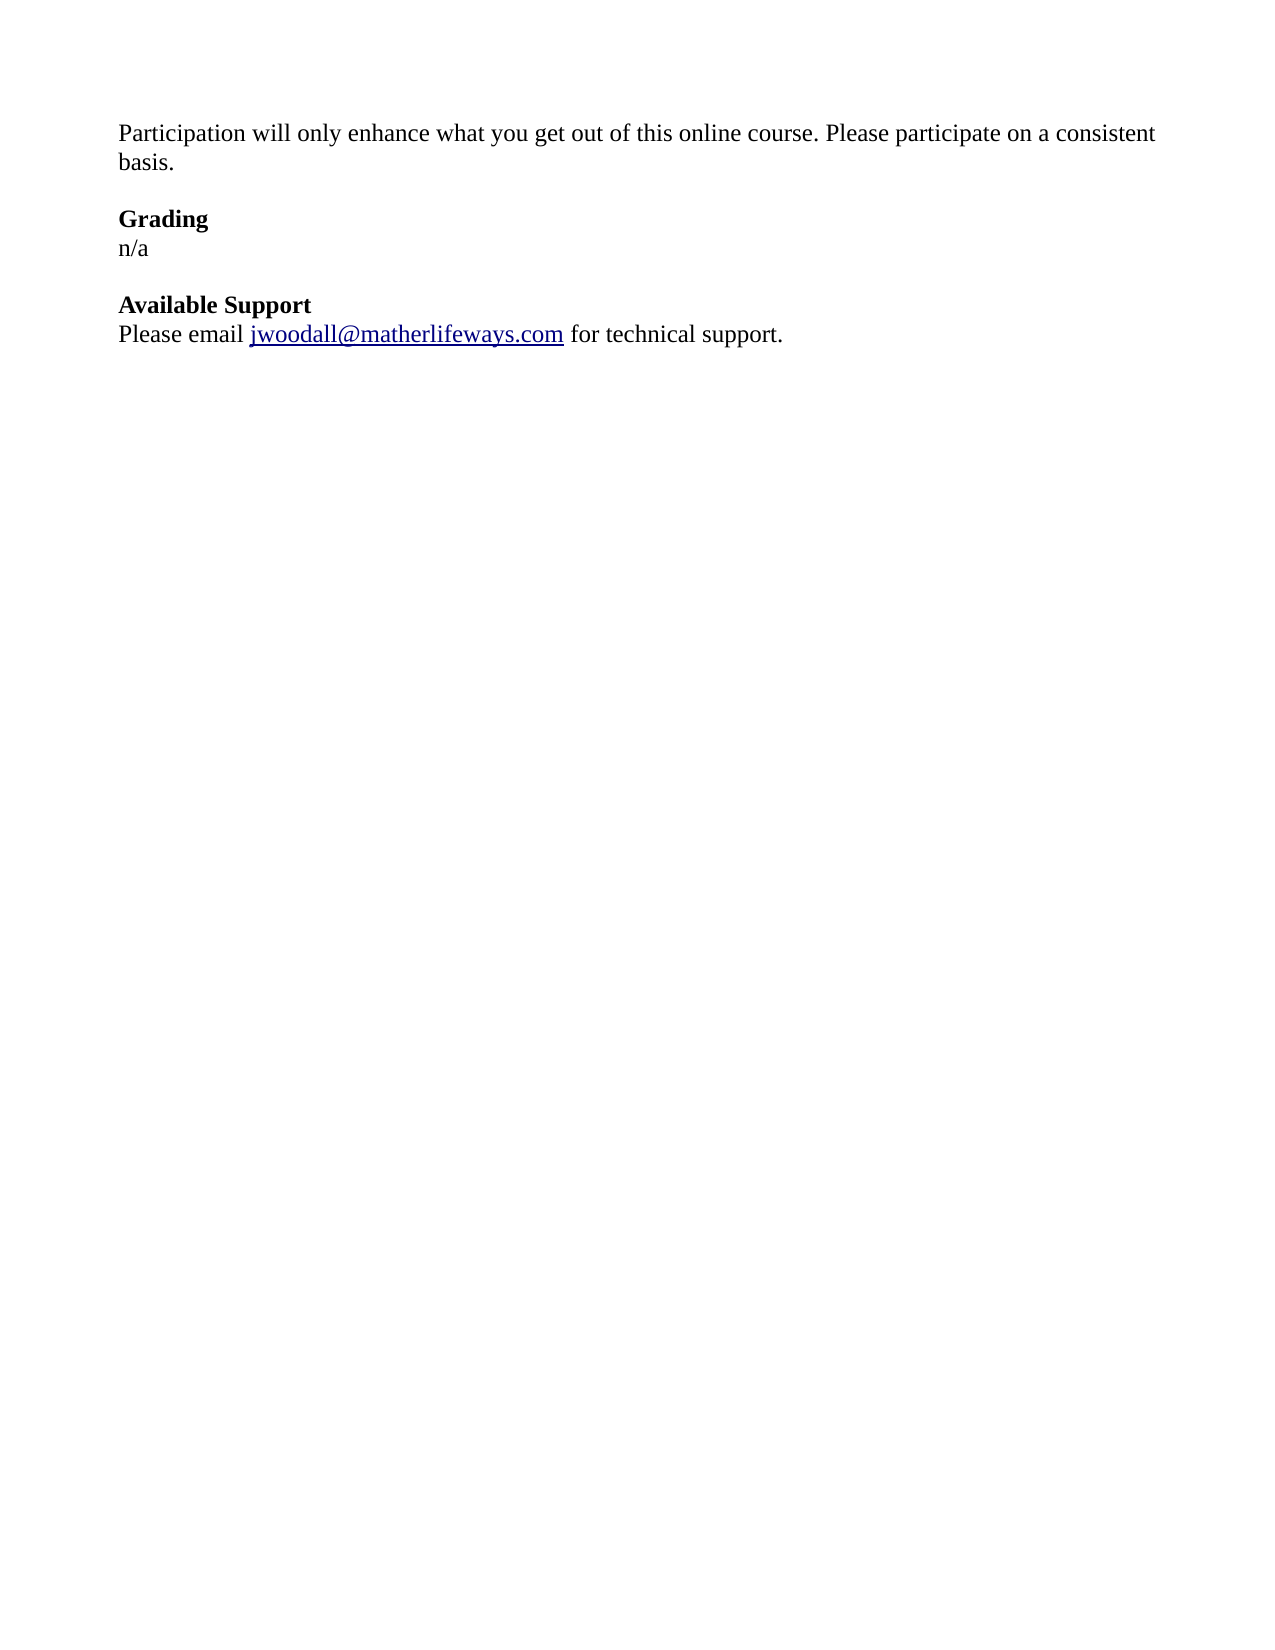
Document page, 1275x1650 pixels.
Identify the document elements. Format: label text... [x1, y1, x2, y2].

text Participation will only enhance what you get out of this online course. Please participate on a consistent basis. [118, 118, 1157, 176]
text Available Support [118, 291, 1157, 319]
text Grading [118, 204, 1157, 233]
text Please email jwoodall@matherlifeways.com for technical support. [118, 319, 1157, 348]
text n/a [118, 233, 1157, 262]
